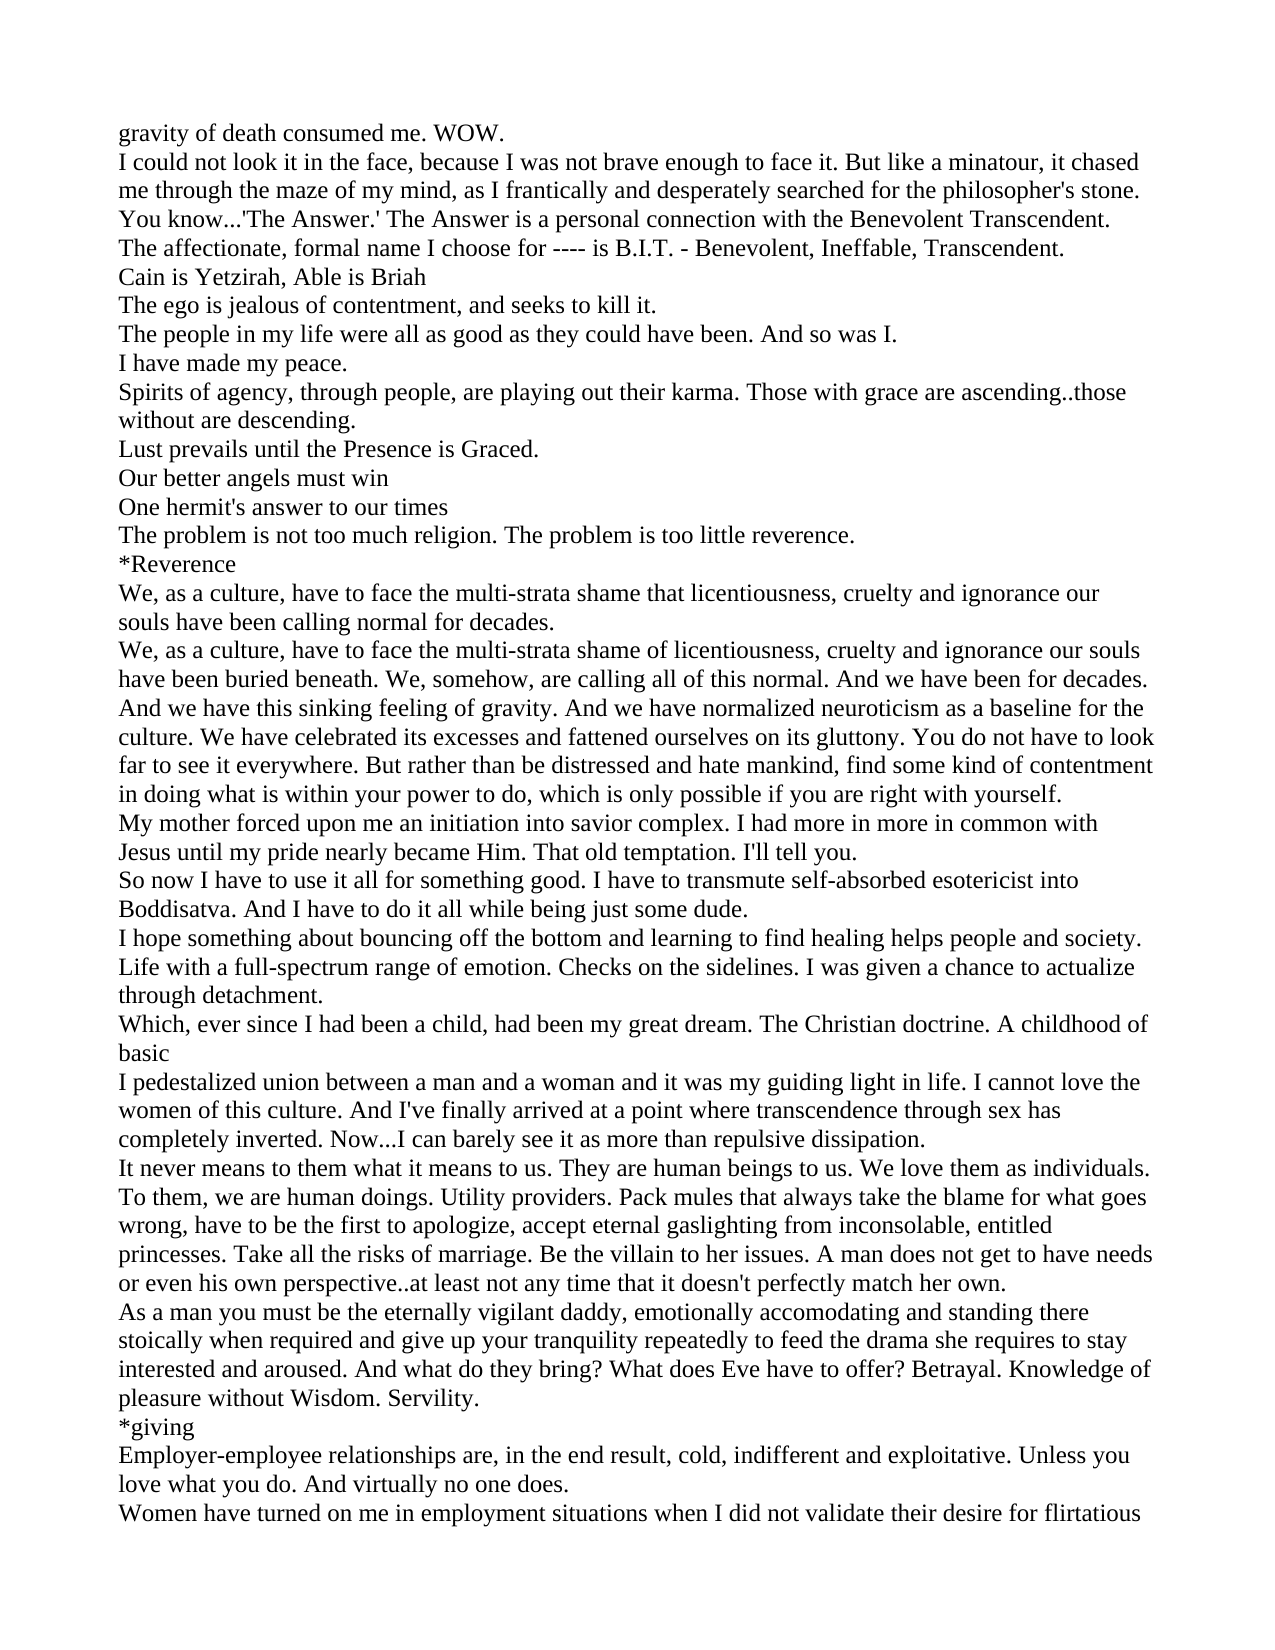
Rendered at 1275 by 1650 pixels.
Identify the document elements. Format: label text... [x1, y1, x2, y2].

text Life with a full-spectrum range of emotion. Checks on the sidelines. I was given a chance to actualize through detachment. [118, 952, 1157, 1009]
text I have made my peace. [118, 348, 1157, 377]
text Lust prevails until the Presence is Graced. [118, 434, 1157, 463]
text It never means to them what it means to us. They are human beings to us. We love them as individuals. To them, we are human doings. Utility providers. Pack mules that always take the blame for what goes wrong, have to be the first to apologize, accept eternal gaslighting from inconsolable, entitled princesses. Take all the risks of marriage. Be the villain to her issues. A man does not get to have needs or even his own perspective..at least not any time that it doesn't perfectly match her own. [118, 1153, 1157, 1297]
text The affectionate, formal name I choose for ---- is B.I.T. - Benevolent, Ineffable, Transcendent. [118, 233, 1157, 262]
text One hermit's answer to our times [118, 492, 1157, 521]
text gravity of death consumed me. WOW. [118, 118, 1157, 147]
text Employer-employee relationships are, in the end result, cold, indifferent and exploitative. Unless you love what you do. And virtually no one does. [118, 1441, 1157, 1498]
text The ego is jealous of contentment, and seeks to kill it. [118, 291, 1157, 319]
text I could not look it in the face, because I was not brave enough to face it. But like a minatour, it chased me through the maze of my mind, as I frantically and desperately searched for the philosopher's stone. You know...'The Answer.' The Answer is a personal connection with the Benevolent Transcendent. [118, 147, 1157, 233]
text *Reverence [118, 549, 1157, 578]
text Which, ever since I had been a child, had been my great dream. The Christian doctrine. A childhood of basic [118, 1009, 1157, 1067]
text The people in my life were all as good as they could have been. And so was I. [118, 319, 1157, 348]
text My mother forced upon me an initiation into savior complex. I had more in more in common with Jesus until my pride nearly became Him. That old temptation. I'll tell you. [118, 808, 1157, 866]
text Women have turned on me in employment situations when I did not validate their desire for flirtatious [118, 1498, 1157, 1527]
text I hope something about bouncing off the bottom and learning to find healing helps people and society. [118, 923, 1157, 952]
text Our better angels must win [118, 463, 1157, 492]
text *giving [118, 1412, 1157, 1441]
text We, as a culture, have to face the multi-strata shame that licentiousness, cruelty and ignorance our souls have been calling normal for decades. [118, 578, 1157, 636]
text As a man you must be the eternally vigilant daddy, emotionally accomodating and standing there stoically when required and give up your tranquility repeatedly to feed the drama she requires to stay interested and aroused. And what do they bring? What does Eve have to offer? Betrayal. Knowledge of pleasure without Wisdom. Servility. [118, 1297, 1157, 1412]
text The problem is not too much religion. The problem is too little reverence. [118, 521, 1157, 549]
text I pedestalized union between a man and a woman and it was my guiding light in life. I cannot love the women of this culture. And I've finally arrived at a point where transcendence through sex has completely inverted. Now...I can barely see it as more than repulsive dissipation. [118, 1067, 1157, 1153]
text We, as a culture, have to face the multi-strata shame of licentiousness, cruelty and ignorance our souls have been buried beneath. We, somehow, are calling all of this normal. And we have been for decades. And we have this sinking feeling of gravity. And we have normalized neuroticism as a baseline for the culture. We have celebrated its excesses and fattened ourselves on its gluttony. You do not have to look far to see it everywhere. But rather than be distressed and hate mankind, find some kind of contentment in doing what is within your power to do, which is only possible if you are right with yourself. [118, 636, 1157, 808]
text So now I have to use it all for something good. I have to transmute self-absorbed esotericist into Boddisatva. And I have to do it all while being just some dude. [118, 866, 1157, 923]
text Spirits of agency, through people, are playing out their karma. Those with grace are ascending..those without are descending. [118, 377, 1157, 434]
text Cain is Yetzirah, Able is Briah [118, 262, 1157, 291]
